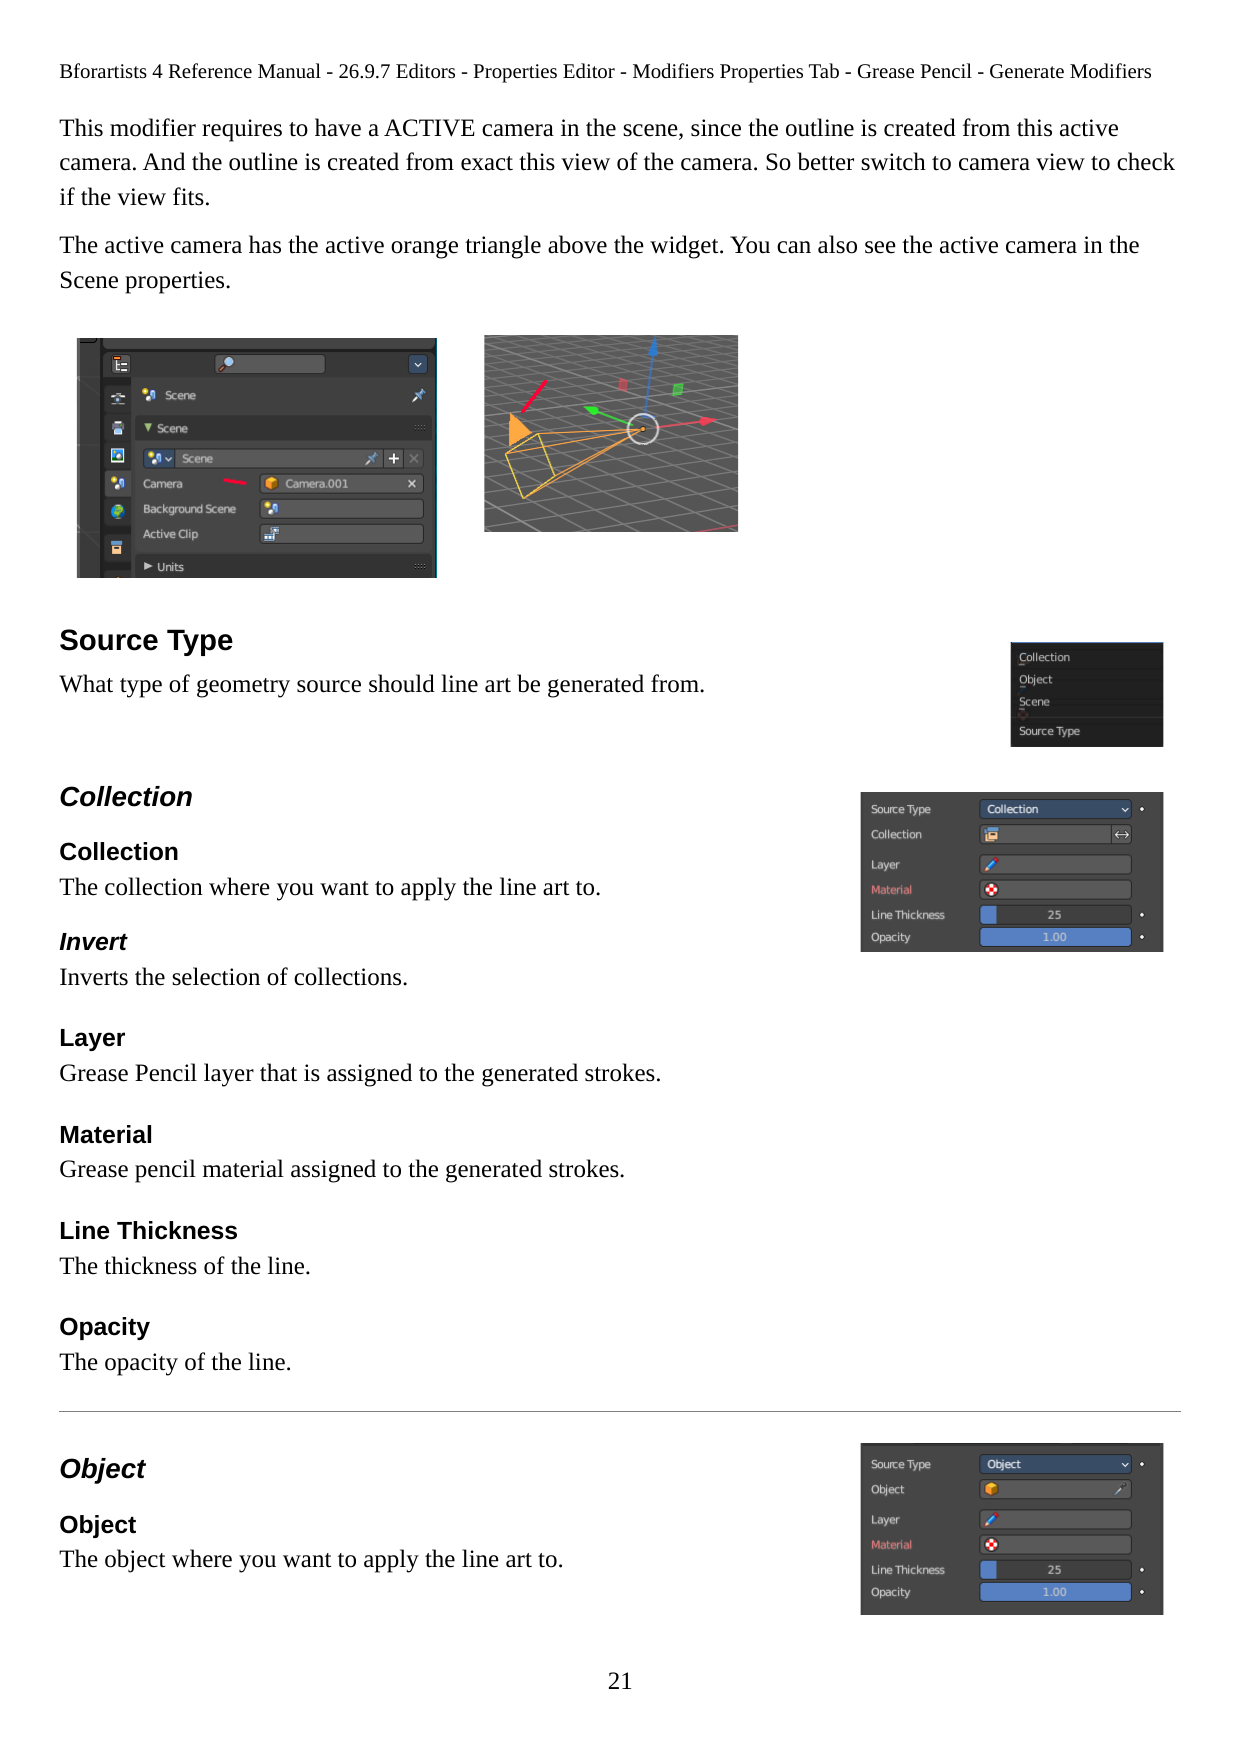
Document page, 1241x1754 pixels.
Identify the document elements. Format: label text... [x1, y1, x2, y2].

text The opacity of the line. [59, 1347, 1181, 1376]
subtitle Material [59, 1120, 1181, 1148]
picture [76, 338, 437, 578]
text The collection where you want to apply the line art to. [59, 872, 860, 900]
text This modifier requires to have a ACTIVE camera in the scene, since the outline is created from this active camera. And the outline is created from exact this view of the camera. So better switch to camera view to check if the view fits. [59, 113, 1181, 210]
subtitle Object [59, 1453, 860, 1485]
subtitle Collection [59, 780, 1181, 812]
subtitle Line Thickness [59, 1216, 1181, 1244]
text The object where you want to apply the line art to. [59, 1544, 860, 1573]
subtitle [1164, 837, 1181, 865]
subtitle [1164, 1453, 1181, 1485]
text Inverts the selection of collections. [59, 962, 1181, 991]
picture [860, 1443, 1164, 1615]
subtitle Invert [59, 927, 1181, 956]
subtitle Layer [59, 1023, 1181, 1052]
subtitle Collection [59, 837, 860, 865]
text What type of geometry source should line art be generated from. [59, 669, 1010, 698]
text Grease pencil material assigned to the generated strokes. [59, 1154, 1181, 1183]
subtitle Opacity [59, 1312, 1181, 1341]
picture [860, 792, 1164, 952]
subtitle [1164, 1510, 1181, 1538]
subtitle Object [59, 1510, 860, 1538]
picture [484, 335, 739, 532]
picture [1010, 642, 1164, 747]
text The thickness of the line. [59, 1251, 1181, 1279]
subtitle Source Type [59, 623, 1181, 657]
text Grease Pencil layer that is assigned to the generated strokes. [59, 1058, 1181, 1087]
text The active camera has the active orange triangle above the widget. You can also see the active camera in the Scene properties. [59, 231, 1181, 294]
